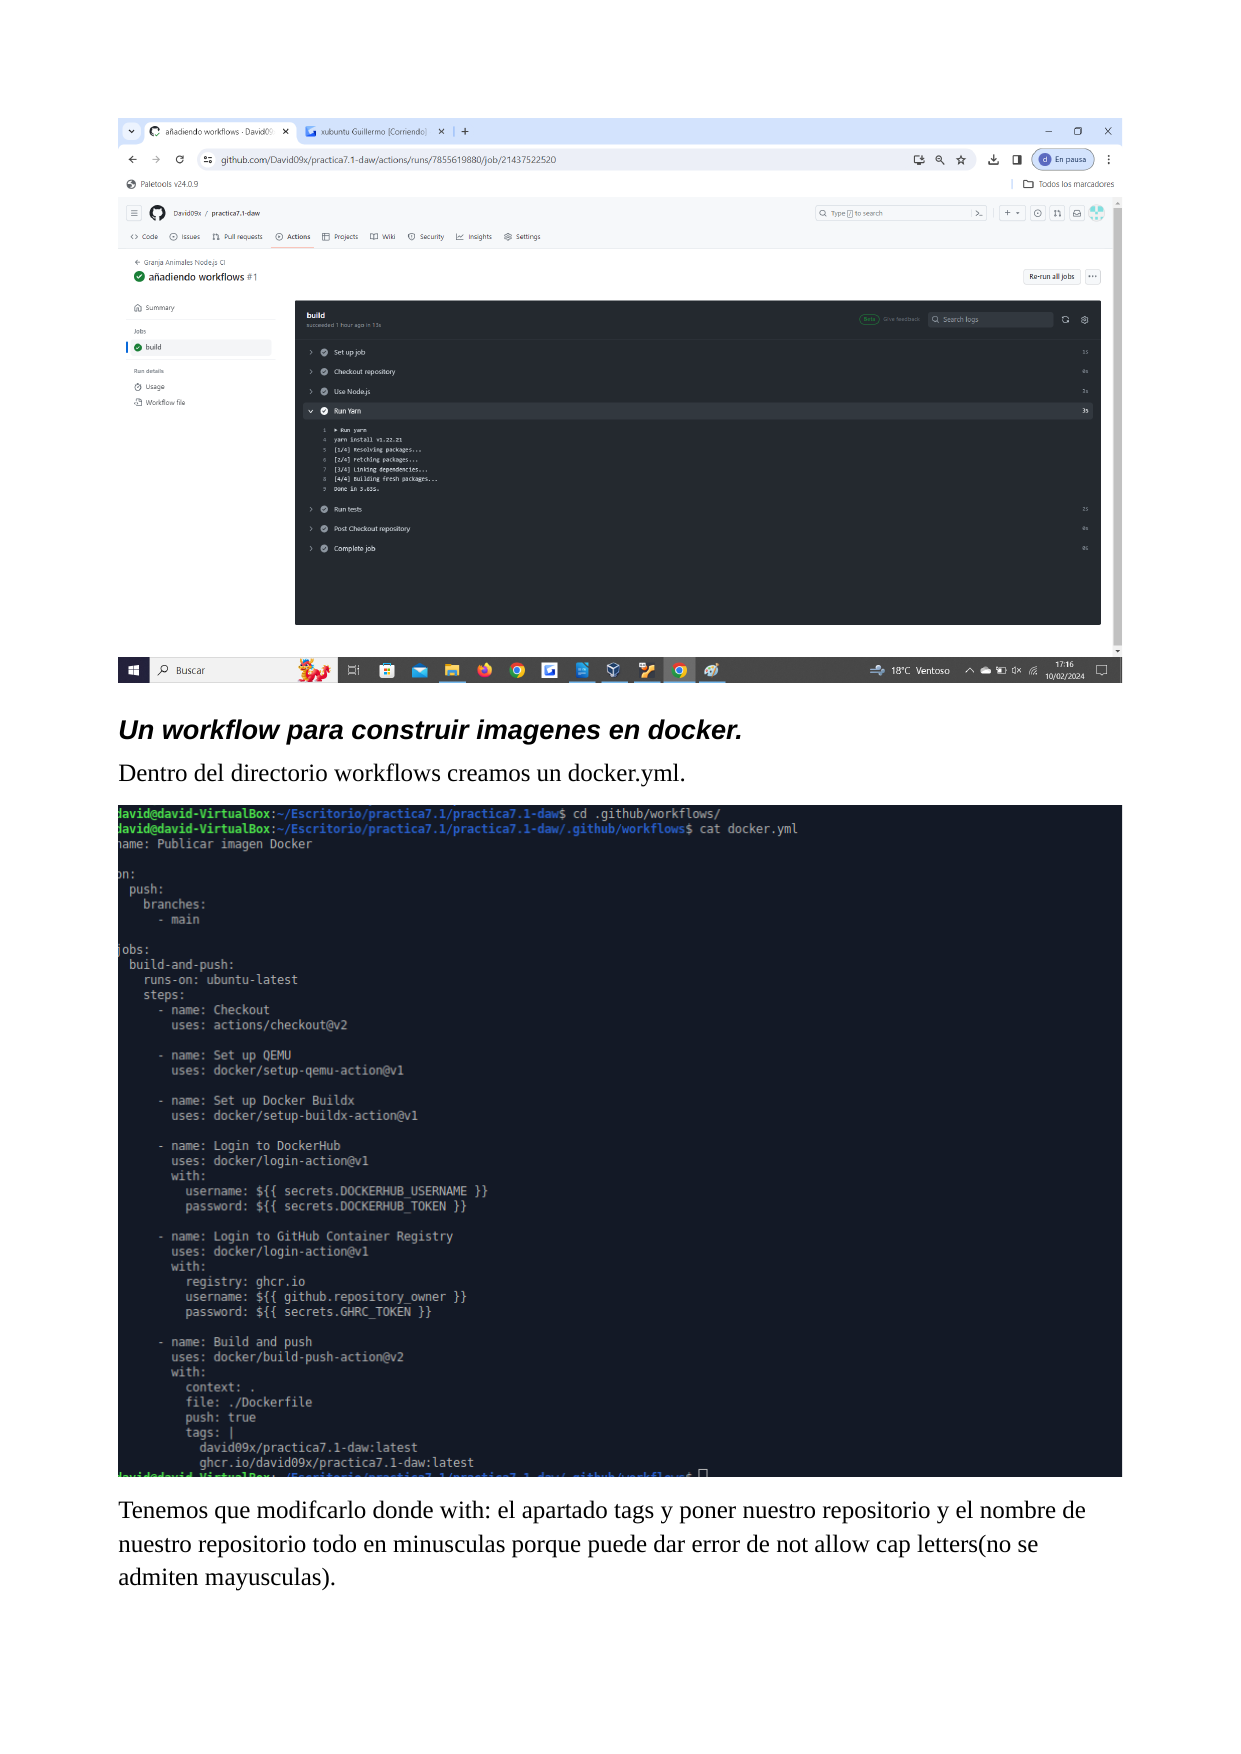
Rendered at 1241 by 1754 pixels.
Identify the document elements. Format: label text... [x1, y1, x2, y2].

text Tenemos que modifcarlo donde with: el apartado tags y poner nuestro repositorio y el nombre de nuestro repositorio todo en minusculas porque puede dar error de not allow cap letters(no se admiten mayusculas). [118, 1496, 1122, 1590]
picture [118, 805, 1123, 1477]
subtitle Un workflow para construir imagenes en docker. [118, 714, 1122, 745]
text Dentro del directorio workflows creamos un docker.yml. [118, 758, 1122, 787]
picture [118, 118, 1123, 683]
